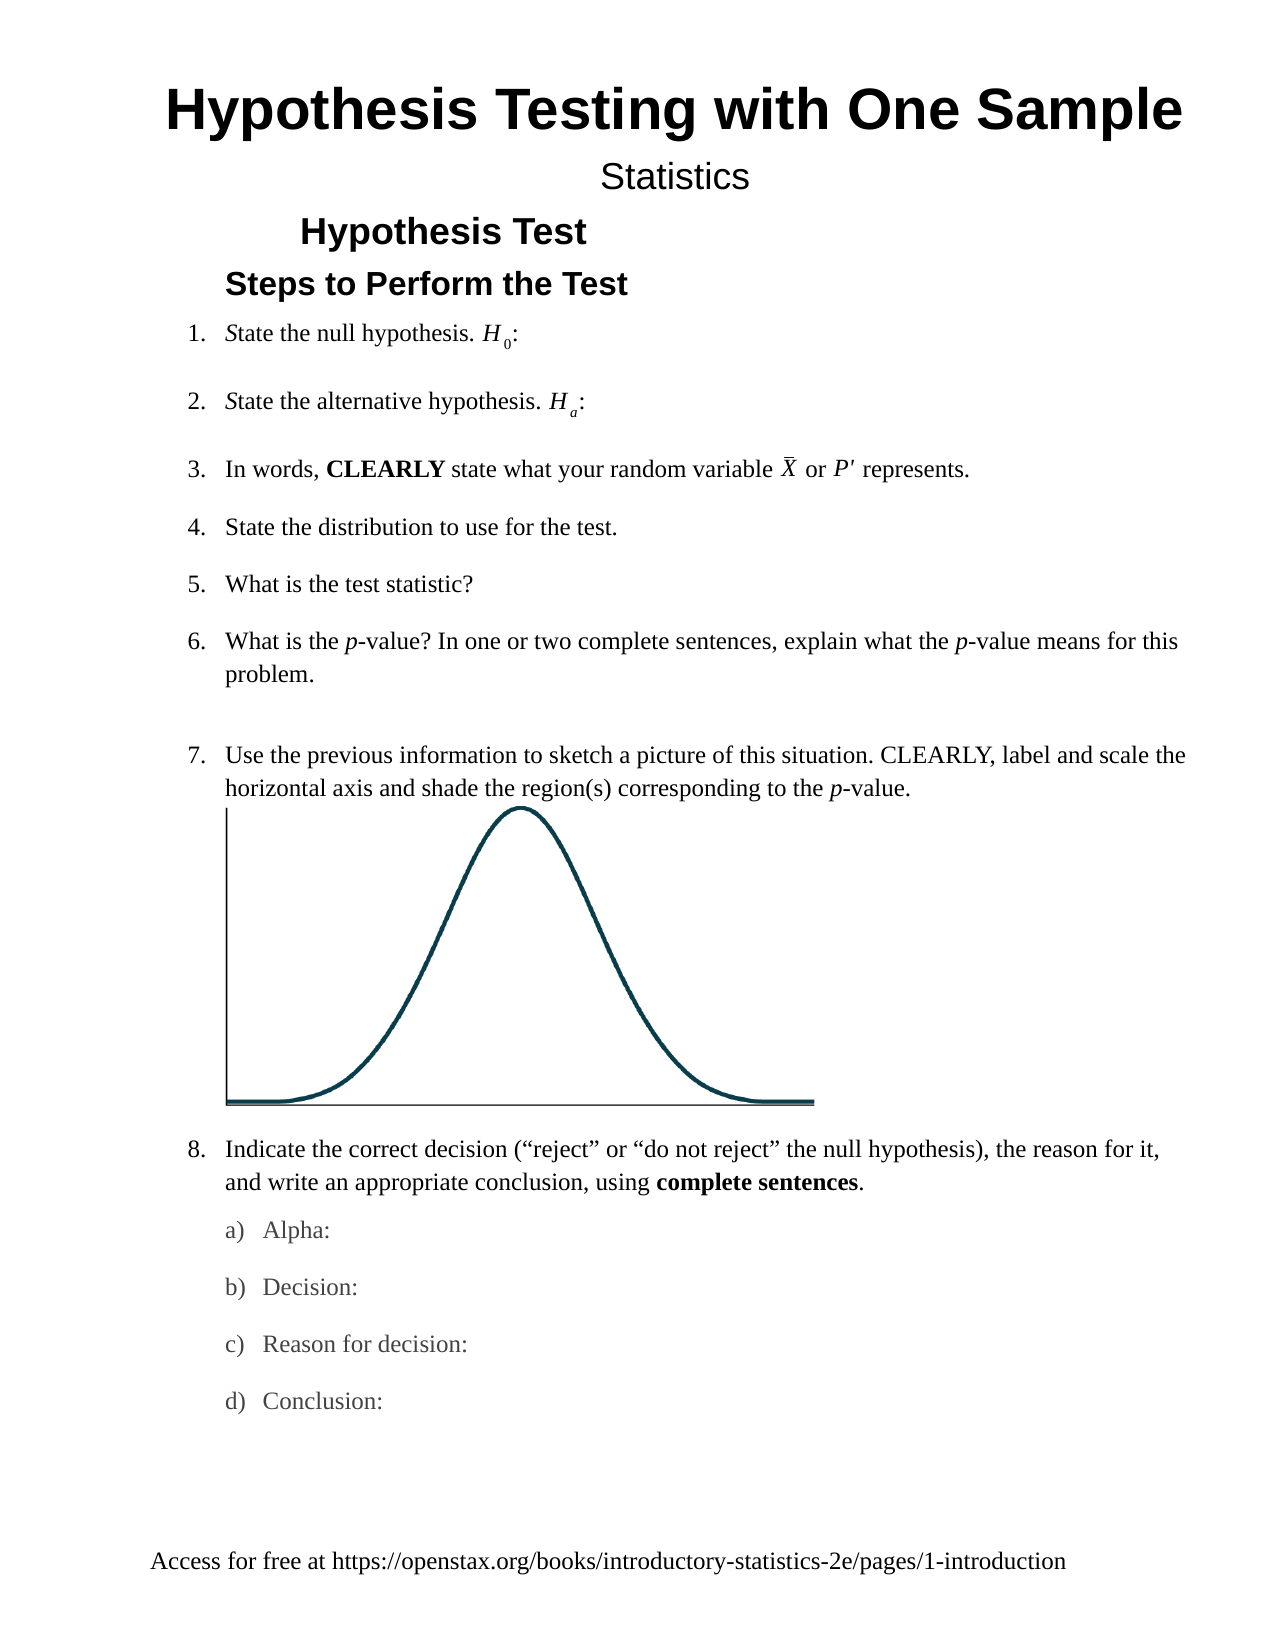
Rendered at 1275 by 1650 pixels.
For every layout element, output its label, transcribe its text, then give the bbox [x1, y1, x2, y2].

list Reason for decision: [225, 1329, 1200, 1358]
title Hypothesis Testing with One Sample [150, 75, 1200, 142]
list State the alternative hypothesis. : [187, 382, 1200, 422]
picture [225, 806, 815, 1106]
subtitle Statistics [150, 154, 1200, 197]
list What is the test statistic? [187, 569, 1200, 598]
list Decision: [225, 1272, 1200, 1301]
list In words, CLEARLY state what your random variable or represents. [187, 450, 1200, 484]
list Use the previous information to sketch a picture of this situation. CLEARLY, label and scale the horizontal axis and shade the region(s) corresponding to the p-value. [187, 740, 1200, 1106]
list Conclusion: [225, 1386, 1200, 1414]
list Indicate the correct decision (“reject” or “do not reject” the null hypothesis), the reason for it, and write an appropriate conclusion, using complete sentences. [187, 1134, 1200, 1196]
list State the distribution to use for the test. [187, 512, 1200, 541]
subtitle Steps to Perform the Test [225, 264, 1200, 303]
list State the null hypothesis. : [187, 315, 1200, 354]
list What is the p-value? In one or two complete sentences, explain what the p-value means for this problem. [187, 626, 1200, 688]
list Alpha: [225, 1215, 1200, 1244]
subtitle Hypothesis Test [300, 209, 1200, 252]
